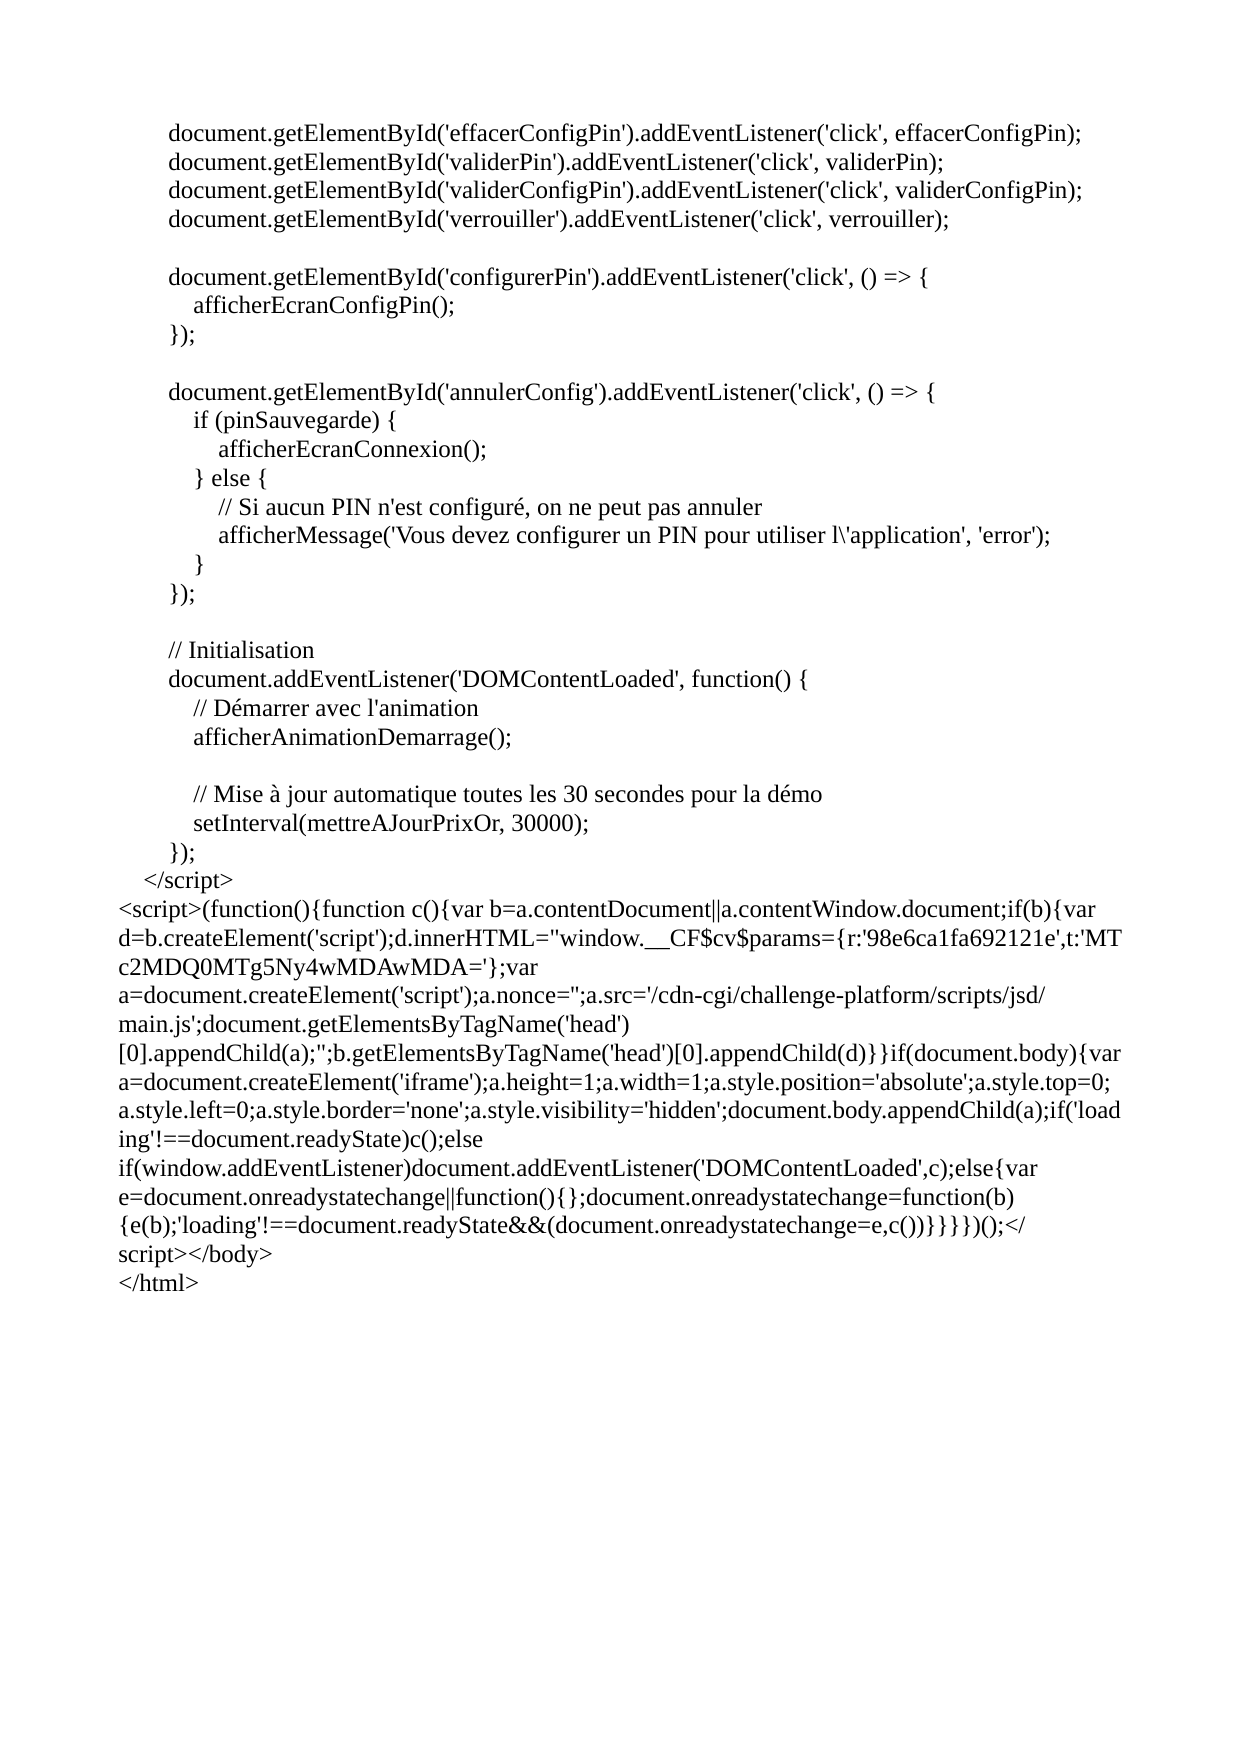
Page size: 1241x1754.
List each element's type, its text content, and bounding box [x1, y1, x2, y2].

text document.addEventListener('DOMContentLoaded', function() { [118, 664, 1122, 693]
text document.getElementById('verrouiller').addEventListener('click', verrouiller); [118, 204, 1122, 233]
text // Démarrer avec l'animation [118, 693, 1122, 722]
text setInterval(mettreAJourPrixOr, 30000); [118, 808, 1122, 837]
text // Initialisation [118, 636, 1122, 664]
text afficherEcranConfigPin(); [118, 291, 1122, 319]
text }); [118, 319, 1122, 348]
text <script>(function(){function c(){var b=a.contentDocument||a.contentWindow.document;if(b){var d=b.createElement('script');d.innerHTML="window.__CF$cv$params={r:'98e6ca1fa692121e',t:'MTc2MDQ0MTg5Ny4wMDAwMDA='};var a=document.createElement('script');a.nonce='';a.src='/cdn-cgi/challenge-platform/scripts/jsd/main.js';document.getElementsByTagName('head')[0].appendChild(a);";b.getElementsByTagName('head')[0].appendChild(d)}}if(document.body){var a=document.createElement('iframe');a.height=1;a.width=1;a.style.position='absolute';a.style.top=0;a.style.left=0;a.style.border='none';a.style.visibility='hidden';document.body.appendChild(a);if('loading'!==document.readyState)c();else if(window.addEventListener)document.addEventListener('DOMContentLoaded',c);else{var e=document.onreadystatechange||function(){};document.onreadystatechange=function(b){e(b);'loading'!==document.readyState&&(document.onreadystatechange=e,c())}}}})();</script></body> [118, 894, 1122, 1268]
text }); [118, 578, 1122, 607]
text document.getElementById('effacerConfigPin').addEventListener('click', effacerConfigPin); [118, 118, 1122, 147]
text </html> [118, 1268, 1122, 1297]
text }); [118, 837, 1122, 866]
text } [118, 549, 1122, 578]
text afficherAnimationDemarrage(); [118, 722, 1122, 751]
text afficherEcranConnexion(); [118, 434, 1122, 463]
text document.getElementById('annulerConfig').addEventListener('click', () => { [118, 377, 1122, 406]
text document.getElementById('validerPin').addEventListener('click', validerPin); [118, 147, 1122, 176]
text } else { [118, 463, 1122, 492]
text document.getElementById('validerConfigPin').addEventListener('click', validerConfigPin); [118, 176, 1122, 204]
text afficherMessage('Vous devez configurer un PIN pour utiliser l\'application', 'error'); [118, 521, 1122, 549]
text </script> [118, 866, 1122, 894]
text if (pinSauvegarde) { [118, 406, 1122, 434]
text // Si aucun PIN n'est configuré, on ne peut pas annuler [118, 492, 1122, 521]
text // Mise à jour automatique toutes les 30 secondes pour la démo [118, 779, 1122, 808]
text document.getElementById('configurerPin').addEventListener('click', () => { [118, 262, 1122, 291]
